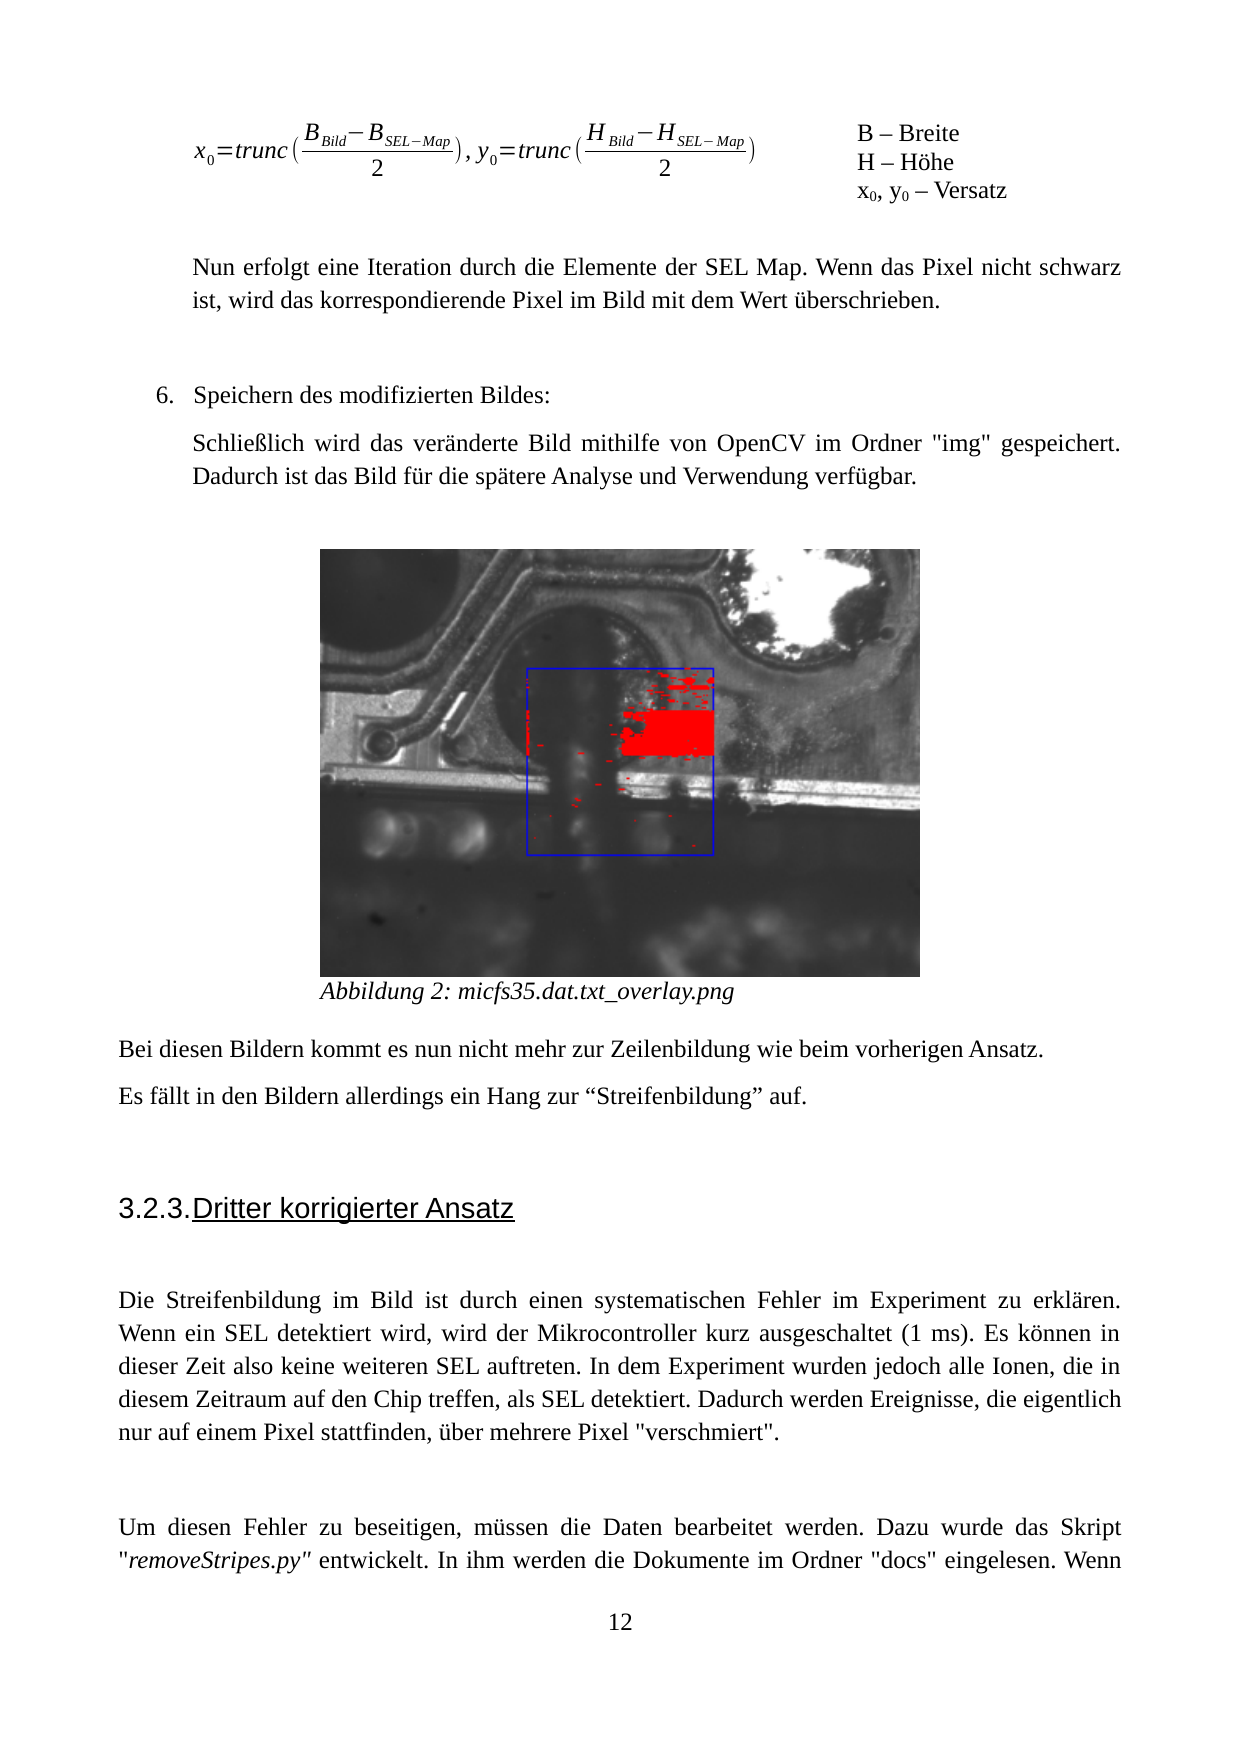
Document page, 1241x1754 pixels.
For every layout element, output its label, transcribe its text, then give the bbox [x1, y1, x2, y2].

text Um diesen Fehler zu beseitigen, müssen die Daten bearbeitet werden. Dazu wurde das Skript "removeStripes.py" entwickelt. In ihm werden die Dokumente im Ordner "docs" eingelesen. Wenn [118, 1512, 1122, 1574]
text Schließlich wird das veränderte Bild mithilfe von OpenCV im Ordner "img" gespeichert. Dadurch ist das Bild für die spätere Analyse und Verwendung verfügbar. [192, 428, 1122, 489]
table_header [118, 118, 783, 204]
subtitle Dritter korrigierter Ansatz [118, 1191, 1122, 1225]
text Die Streifenbildung im Bild ist durch einen systematischen Fehler im Experiment zu erklären. Wenn ein SEL detektiert wird, wird der Mikrocontroller kurz ausgeschaltet (1 ms). Es können in dieser Zeit also keine weiteren SEL auftreten. In dem Experiment wurden jedoch alle Ionen, die in diesem Zeitraum auf den Chip treffen, als SEL detektiert. Dadurch werden Ereignisse, die eigentlich nur auf einem Pixel stattfinden, über mehrere Pixel "verschmiert". [118, 1285, 1122, 1446]
text Nun erfolgt eine Iteration durch die Elemente der SEL Map. Wenn das Pixel nicht schwarz ist, wird das korrespondierende Pixel im Bild mit dem Wert überschrieben. [192, 252, 1122, 314]
picture [320, 549, 920, 977]
list Speichern des modifizierten Bildes: [156, 380, 1122, 409]
table_header B – Breite H – Höhe x0, y0 – Versatz [783, 118, 1122, 204]
text Es fällt in den Bildern allerdings ein Hang zur “Streifenbildung” auf. [118, 1081, 1122, 1110]
text Abbildung 2: micfs35.dat.txt_overlay.png [320, 977, 920, 1005]
text Bei diesen Bildern kommt es nun nicht mehr zur Zeilenbildung wie beim vorherigen Ansatz. [118, 1034, 1122, 1062]
